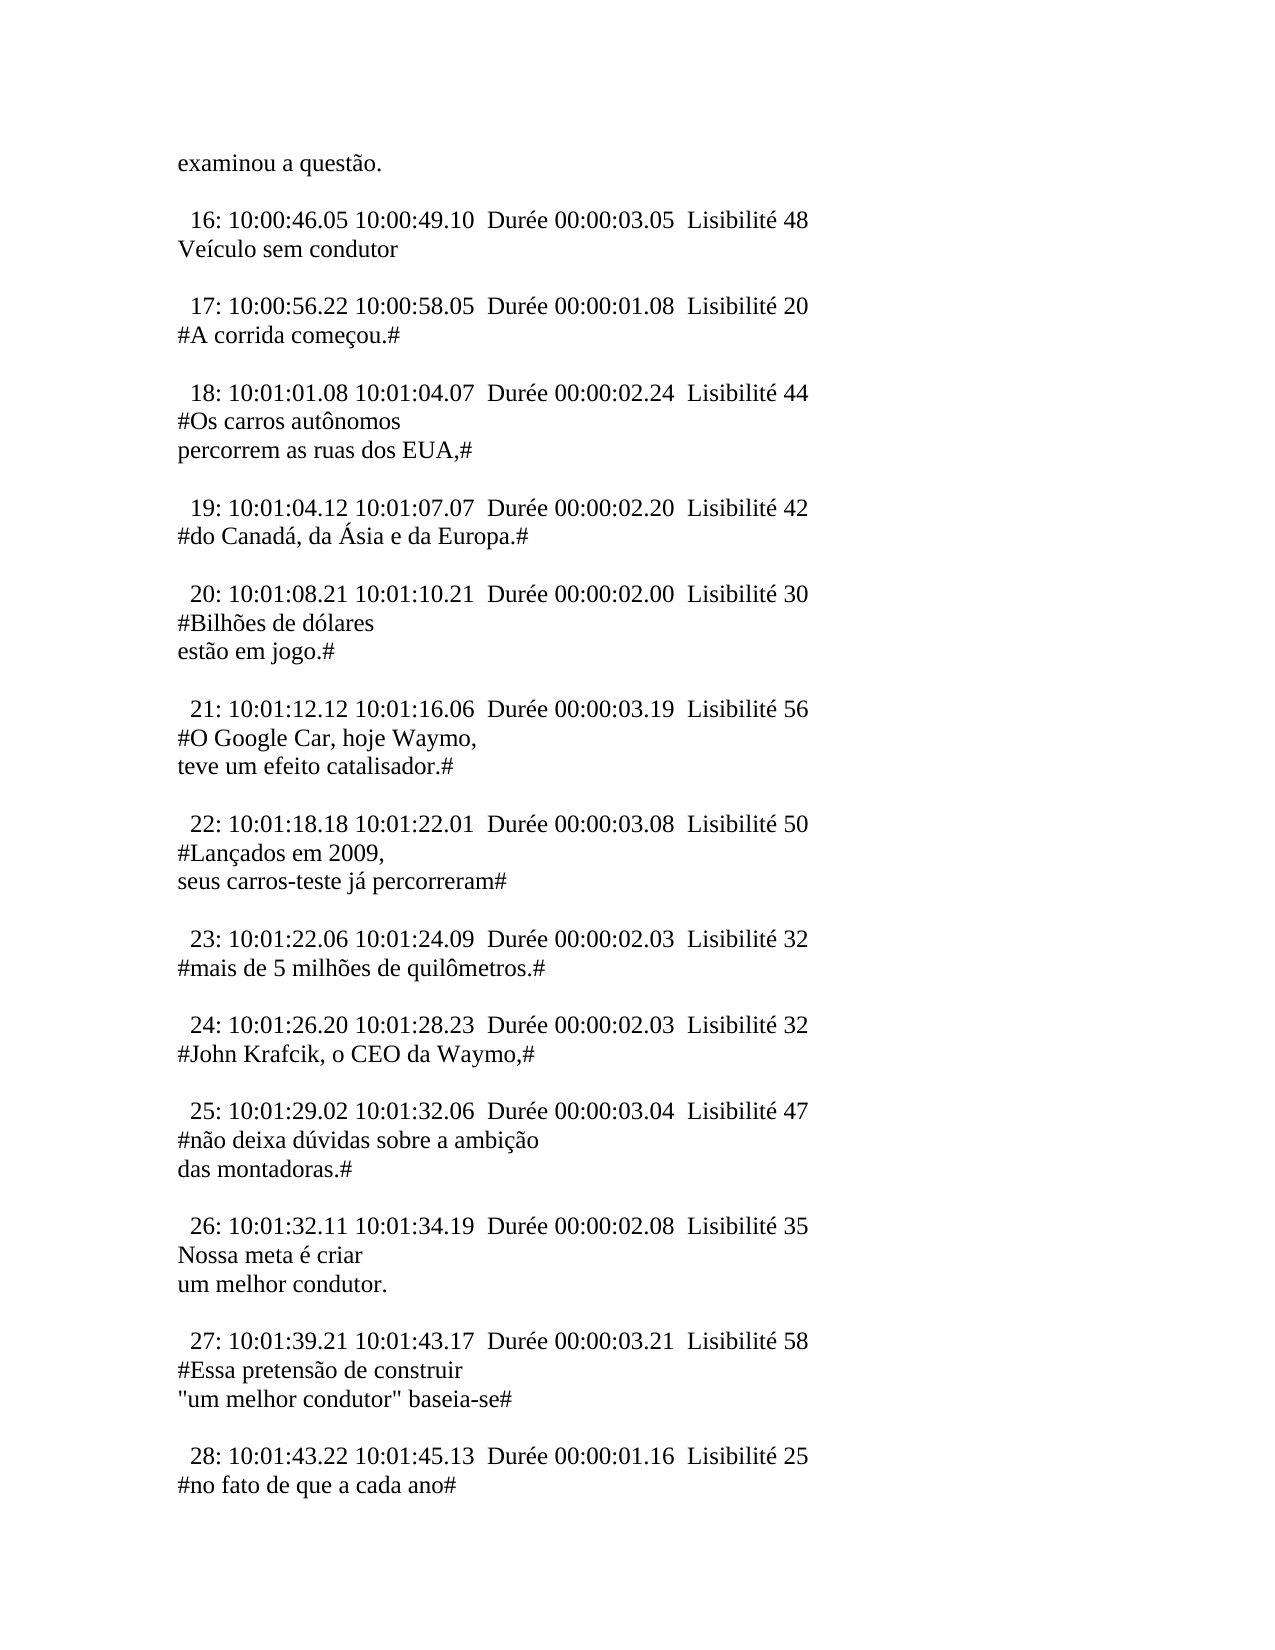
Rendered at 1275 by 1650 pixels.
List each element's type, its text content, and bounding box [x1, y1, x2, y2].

text #Bilhões de dólares [177, 608, 1098, 636]
text 27: 10:01:39.21 10:01:43.17 Durée 00:00:03.21 Lisibilité 58 [177, 1326, 1098, 1355]
text 22: 10:01:18.18 10:01:22.01 Durée 00:00:03.08 Lisibilité 50 [177, 809, 1098, 838]
text #Os carros autônomos [177, 406, 1098, 435]
text #no fato de que a cada ano# [177, 1470, 1098, 1499]
text 26: 10:01:32.11 10:01:34.19 Durée 00:00:02.08 Lisibilité 35 [177, 1211, 1098, 1240]
text #Essa pretensão de construir [177, 1355, 1098, 1384]
text #John Krafcik, o CEO da Waymo,# [177, 1039, 1098, 1068]
text 16: 10:00:46.05 10:00:49.10 Durée 00:00:03.05 Lisibilité 48 [177, 205, 1098, 234]
text 17: 10:00:56.22 10:00:58.05 Durée 00:00:01.08 Lisibilité 20 [177, 291, 1098, 320]
text #Lançados em 2009, [177, 838, 1098, 866]
text estão em jogo.# [177, 636, 1098, 665]
text 20: 10:01:08.21 10:01:10.21 Durée 00:00:02.00 Lisibilité 30 [177, 579, 1098, 608]
text #mais de 5 milhões de quilômetros.# [177, 953, 1098, 981]
text 23: 10:01:22.06 10:01:24.09 Durée 00:00:02.03 Lisibilité 32 [177, 924, 1098, 953]
text Nossa meta é criar [177, 1240, 1098, 1269]
text das montadoras.# [177, 1154, 1098, 1183]
text percorrem as ruas dos EUA,# [177, 435, 1098, 464]
text #do Canadá, da Ásia e da Europa.# [177, 521, 1098, 550]
text seus carros-teste já percorreram# [177, 866, 1098, 895]
text 24: 10:01:26.20 10:01:28.23 Durée 00:00:02.03 Lisibilité 32 [177, 1010, 1098, 1039]
text 19: 10:01:04.12 10:01:07.07 Durée 00:00:02.20 Lisibilité 42 [177, 493, 1098, 521]
text "um melhor condutor" baseia-se# [177, 1384, 1098, 1413]
text #não deixa dúvidas sobre a ambição [177, 1125, 1098, 1154]
text #A corrida começou.# [177, 320, 1098, 349]
text teve um efeito catalisador.# [177, 751, 1098, 780]
text 28: 10:01:43.22 10:01:45.13 Durée 00:00:01.16 Lisibilité 25 [177, 1441, 1098, 1470]
text examinou a questão. [177, 148, 1098, 176]
text um melhor condutor. [177, 1269, 1098, 1298]
text Veículo sem condutor [177, 234, 1098, 263]
text 21: 10:01:12.12 10:01:16.06 Durée 00:00:03.19 Lisibilité 56 [177, 694, 1098, 723]
text #O Google Car, hoje Waymo, [177, 723, 1098, 751]
text 18: 10:01:01.08 10:01:04.07 Durée 00:00:02.24 Lisibilité 44 [177, 378, 1098, 406]
text 25: 10:01:29.02 10:01:32.06 Durée 00:00:03.04 Lisibilité 47 [177, 1096, 1098, 1125]
